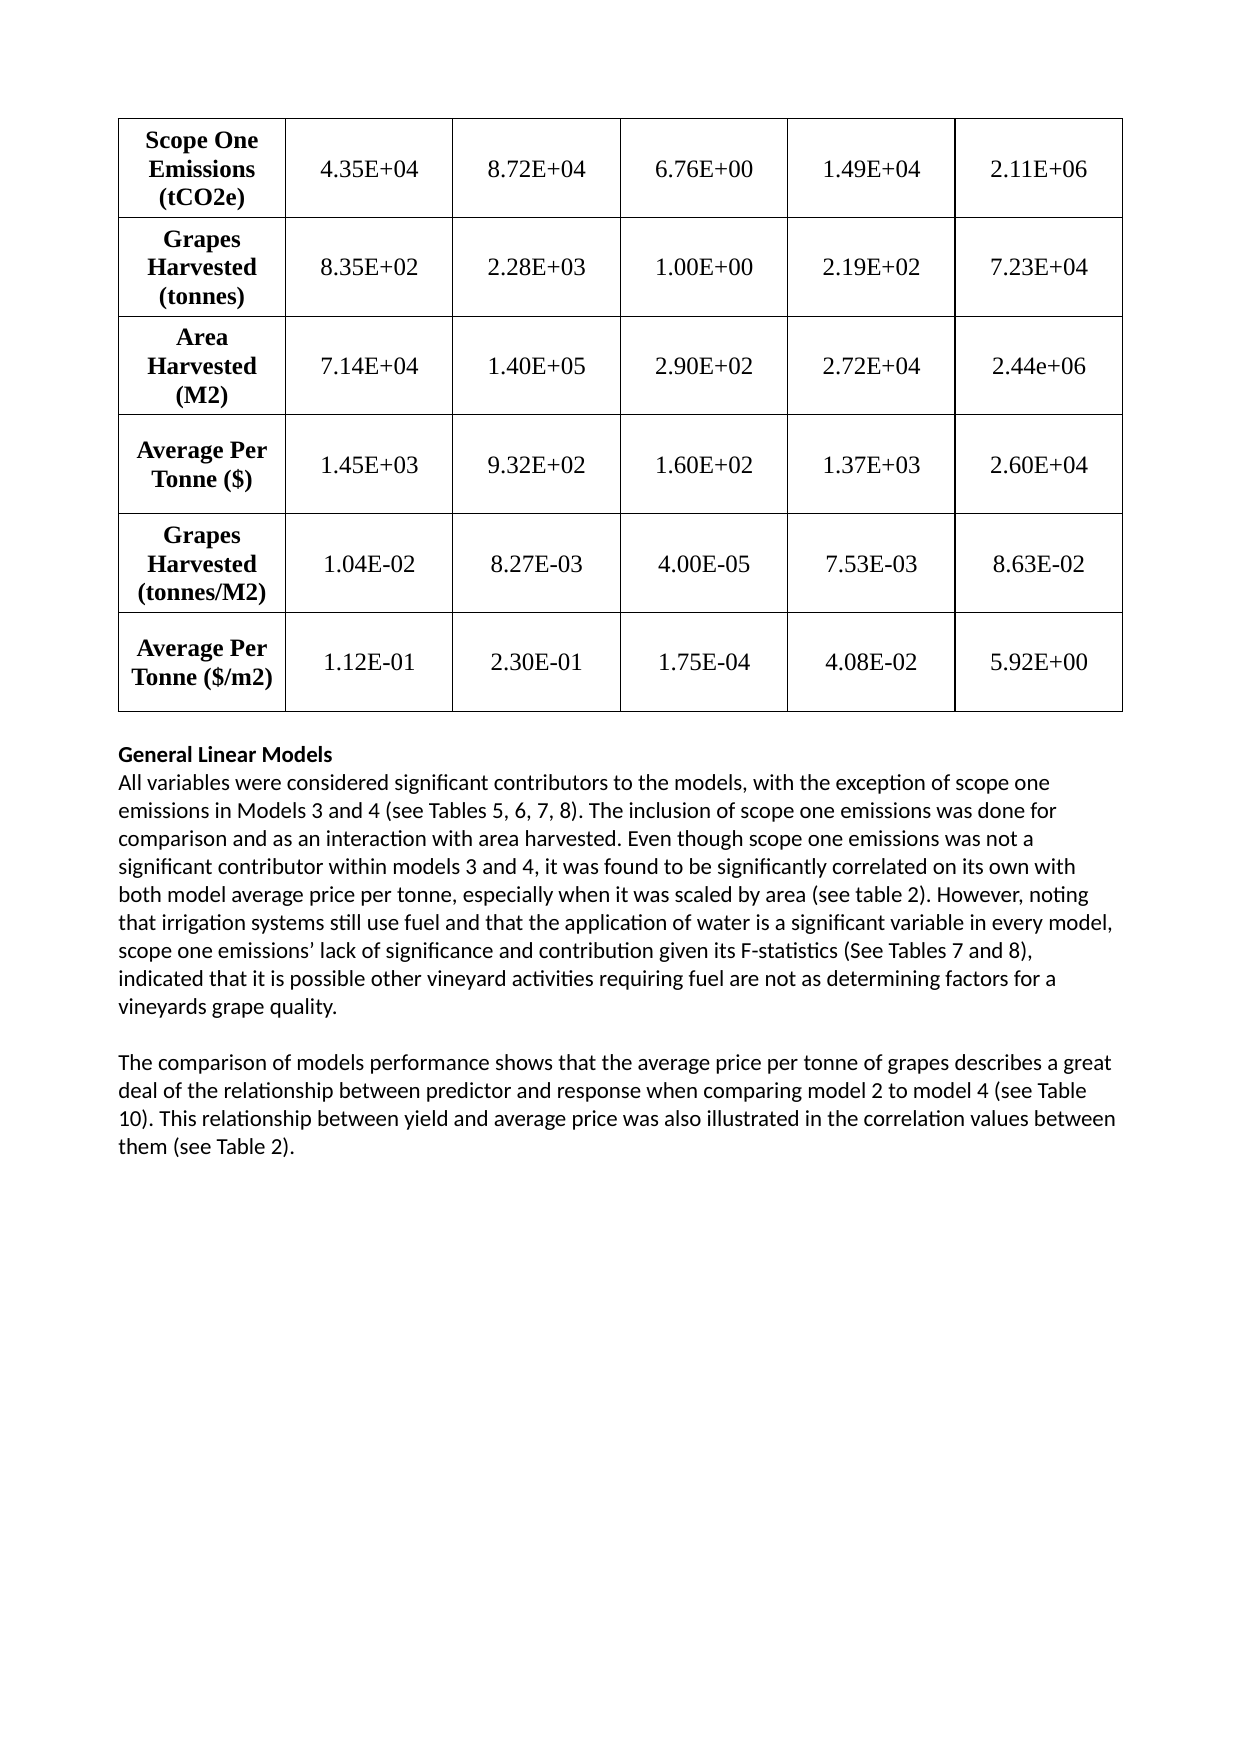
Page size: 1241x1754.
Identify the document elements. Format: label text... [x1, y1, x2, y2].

table_cell 1.00E+00 [621, 218, 787, 316]
table_cell 7.53E-03 [788, 514, 954, 612]
table_cell 8.35E+02 [286, 218, 452, 316]
table_cell Average Per Tonne ($) [119, 415, 285, 513]
list All variables were considered significant contributors to the models, with the exception of scope one emissions in Models 3 and 4 (see Tables 5, 6, 7, 8). The inclusion of scope one emissions was done for comparison and as an interaction with area harvested. Even though scope one emissions was not a significant contributor within models 3 and 4, it was found to be significantly correlated on its own with both model average price per tonne, especially when it was scaled by area (see table 2). However, noting that irrigation systems still use fuel and that the application of water is a significant variable in every model, scope one emissions’ lack of significance and contribution given its F-statistics (See Tables 7 and 8), indicated that it is possible other vineyard activities requiring fuel are not as determining factors for a vineyards grape quality. [118, 768, 1122, 1020]
table_cell 7.14E+04 [286, 317, 452, 414]
table_cell 1.37E+03 [788, 415, 954, 513]
table_cell 4.00E-05 [621, 514, 787, 612]
list General Linear Models [118, 740, 1122, 768]
table_cell Area Harvested (M2) [119, 317, 285, 414]
table_cell 4.35E+04 [286, 119, 452, 217]
table_cell 2.72E+04 [788, 317, 954, 414]
table_cell 9.32E+02 [453, 415, 620, 513]
table_cell 1.04E-02 [286, 514, 452, 612]
table_cell 4.08E-02 [788, 613, 954, 711]
table_cell 8.72E+04 [453, 119, 620, 217]
table_cell 2.90E+02 [621, 317, 787, 414]
table_cell Grapes Harvested (tonnes/M2) [119, 514, 285, 612]
table_cell Grapes Harvested (tonnes) [119, 218, 285, 316]
table_cell 7.23E+04 [956, 218, 1122, 316]
table_cell 2.60E+04 [956, 415, 1122, 513]
table_cell 2.19E+02 [788, 218, 954, 316]
list The comparison of models performance shows that the average price per tonne of grapes describes a great deal of the relationship between predictor and response when comparing model 2 to model 4 (see Table 10). This relationship between yield and average price was also illustrated in the correlation values between them (see Table 2). [118, 1048, 1122, 1160]
table_cell 1.45E+03 [286, 415, 452, 513]
table_cell 6.76E+00 [621, 119, 787, 217]
table_cell 1.40E+05 [453, 317, 620, 414]
table_cell 8.63E-02 [956, 514, 1122, 612]
table_cell 2.28E+03 [453, 218, 620, 316]
table_cell 5.92E+00 [956, 613, 1122, 711]
table_cell 2.44e+06 [956, 317, 1122, 414]
table_cell Average Per Tonne ($/m2) [119, 613, 285, 711]
table_cell 2.30E-01 [453, 613, 620, 711]
table_cell 1.60E+02 [621, 415, 787, 513]
table_cell 1.12E-01 [286, 613, 452, 711]
table_cell 8.27E-03 [453, 514, 620, 612]
table_cell 1.75E-04 [621, 613, 787, 711]
table_cell 1.49E+04 [788, 119, 954, 217]
table_cell 2.11E+06 [956, 119, 1122, 217]
table_cell Scope One Emissions (tCO2e) [119, 119, 285, 217]
